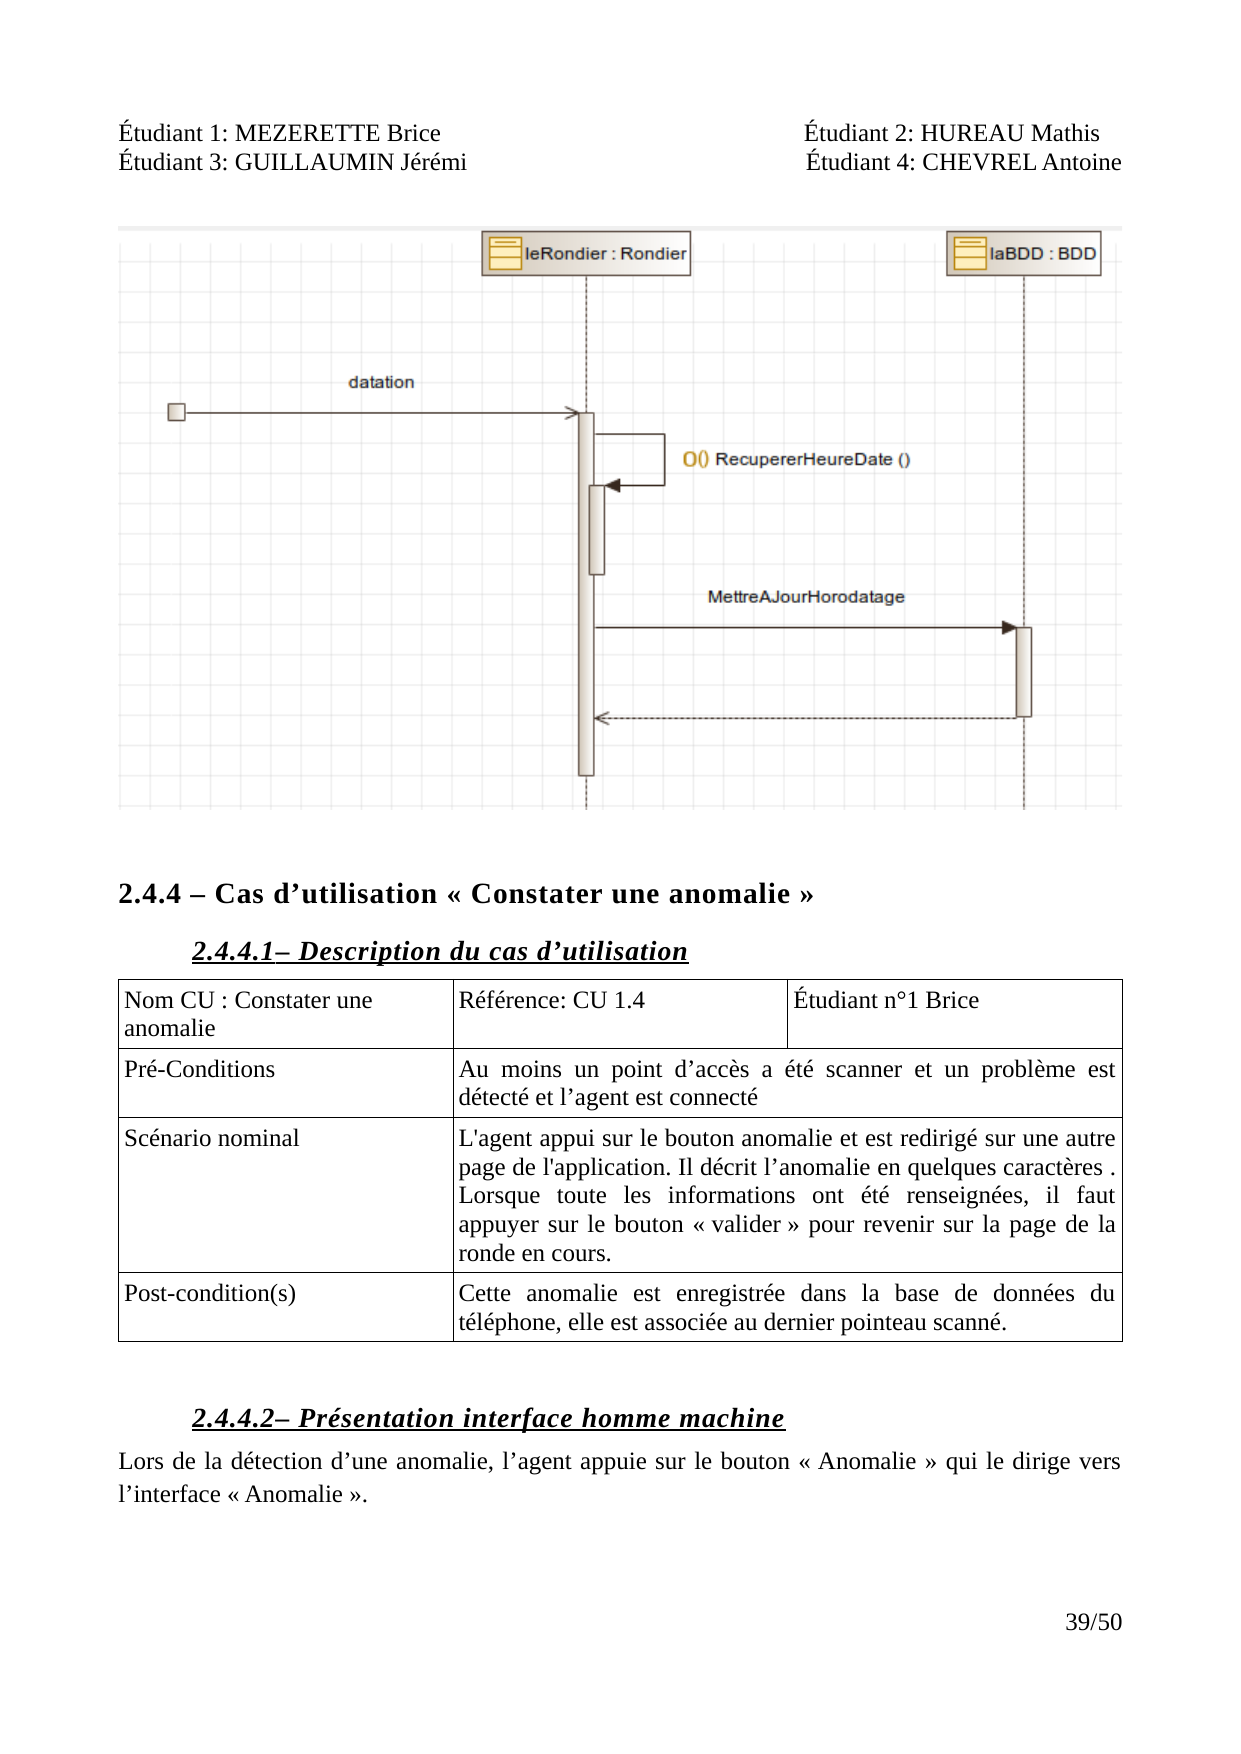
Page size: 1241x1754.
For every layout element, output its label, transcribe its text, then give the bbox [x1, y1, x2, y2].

table_cell L'agent appui sur le bouton anomalie et est redirigé sur une autre page de l'application. Il décrit l’anomalie en quelques caractères . Lorsque toute les informations ont été renseignées, il faut appuyer sur le bouton « valider » pour revenir sur la page de la ronde en cours. [454, 1118, 1122, 1272]
subtitle 2.4.4.1– Description du cas d’utilisation [118, 934, 1122, 966]
subtitle 2.4.4 – Cas d’utilisation « Constater une anomalie » [118, 876, 1122, 909]
table_cell Cette anomalie est enregistrée dans la base de données du téléphone, elle est associée au dernier pointeau scanné. [454, 1273, 1122, 1341]
table_header Référence: CU 1.4 [454, 980, 787, 1048]
table_cell Au moins un point d’accès a été scanner et un problème est détecté et l’agent est connecté [454, 1049, 1122, 1117]
table_cell Post-condition(s) [119, 1273, 453, 1341]
table_header Nom CU : Constater une anomalie [119, 980, 453, 1048]
subtitle 2.4.4.2– Présentation interface homme machine [118, 1402, 1122, 1434]
table_cell Pré-Conditions [119, 1049, 453, 1117]
table_cell Scénario nominal [119, 1118, 453, 1272]
table_header Étudiant n°1 Brice [788, 980, 1122, 1048]
text Lors de la détection d’une anomalie, l’agent appuie sur le bouton « Anomalie » qui le dirige vers l’interface « Anomalie ». [118, 1446, 1122, 1508]
picture [118, 226, 1123, 810]
